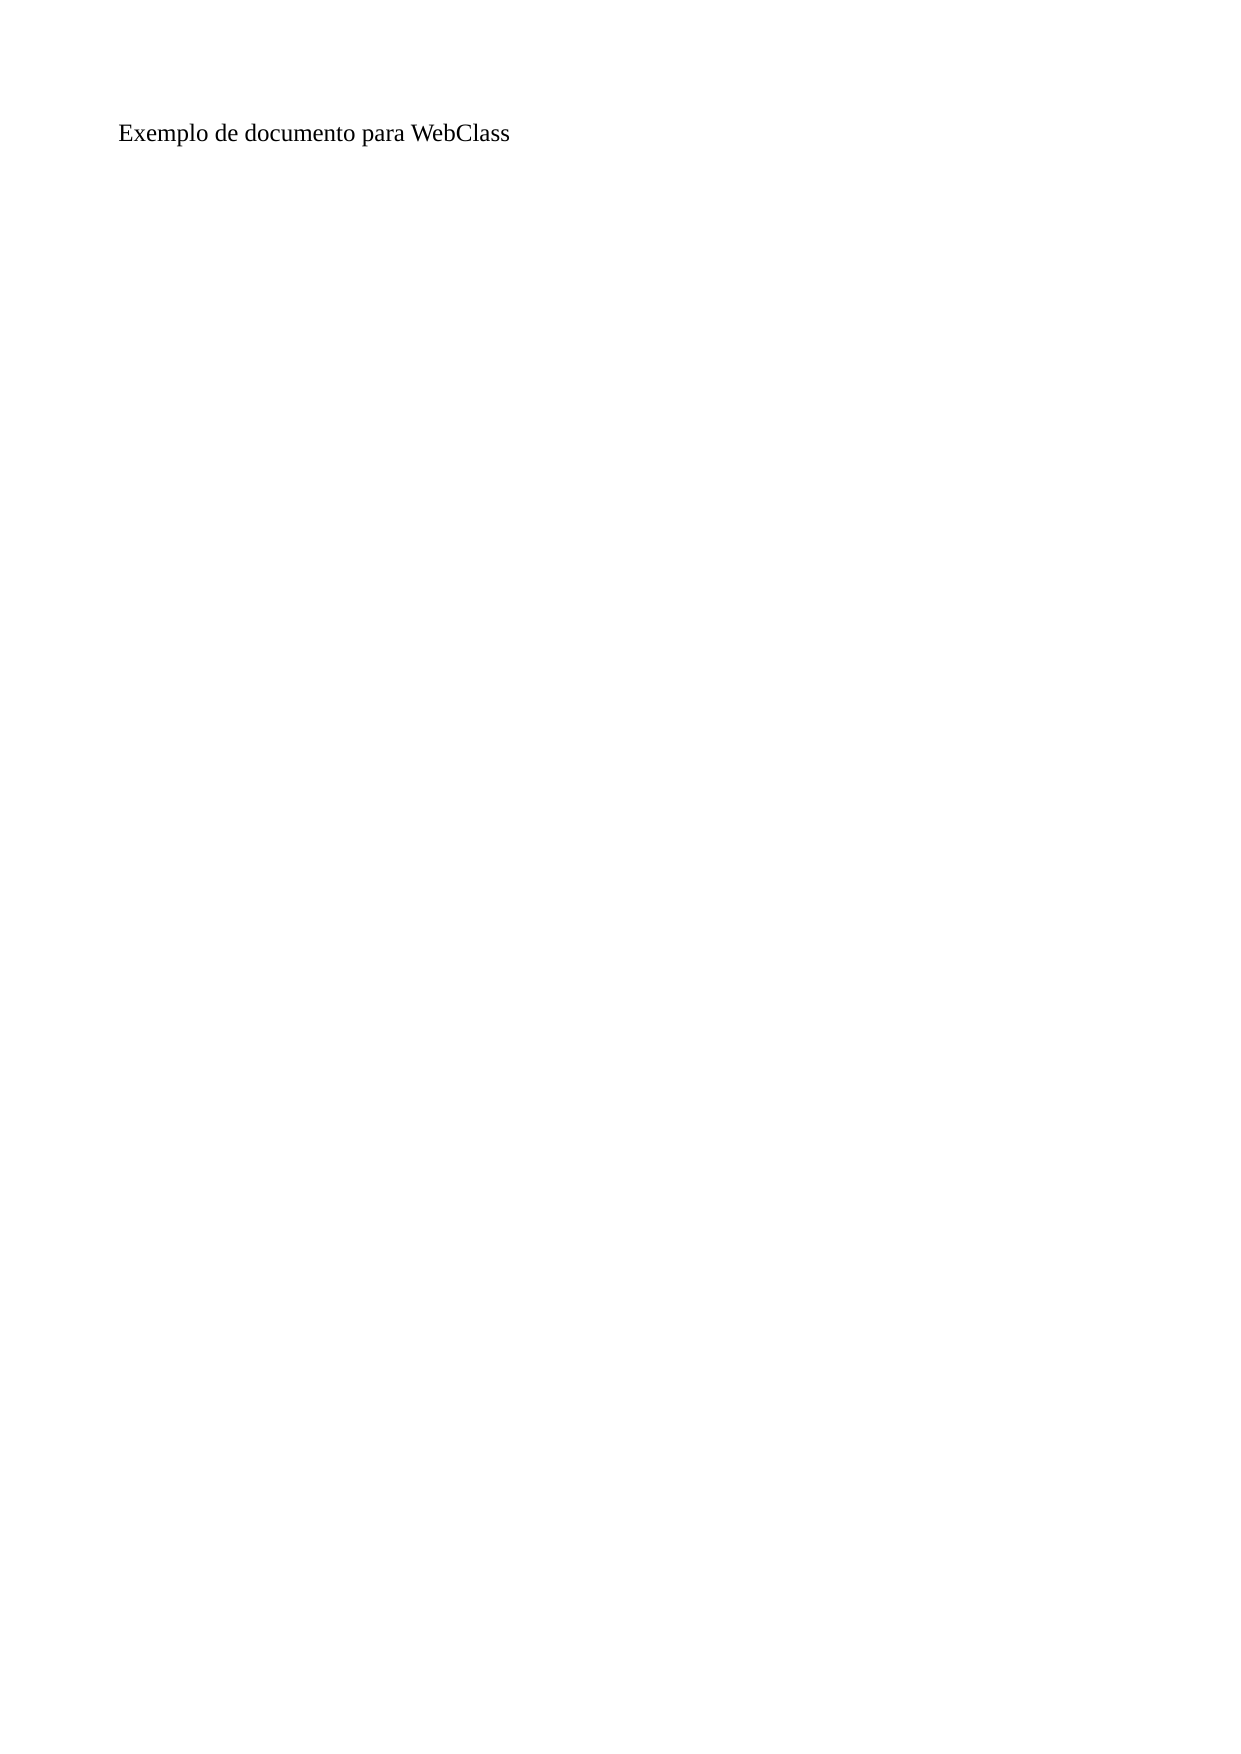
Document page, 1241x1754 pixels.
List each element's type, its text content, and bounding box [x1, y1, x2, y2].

text Exemplo de documento para WebClass [118, 118, 1122, 147]
